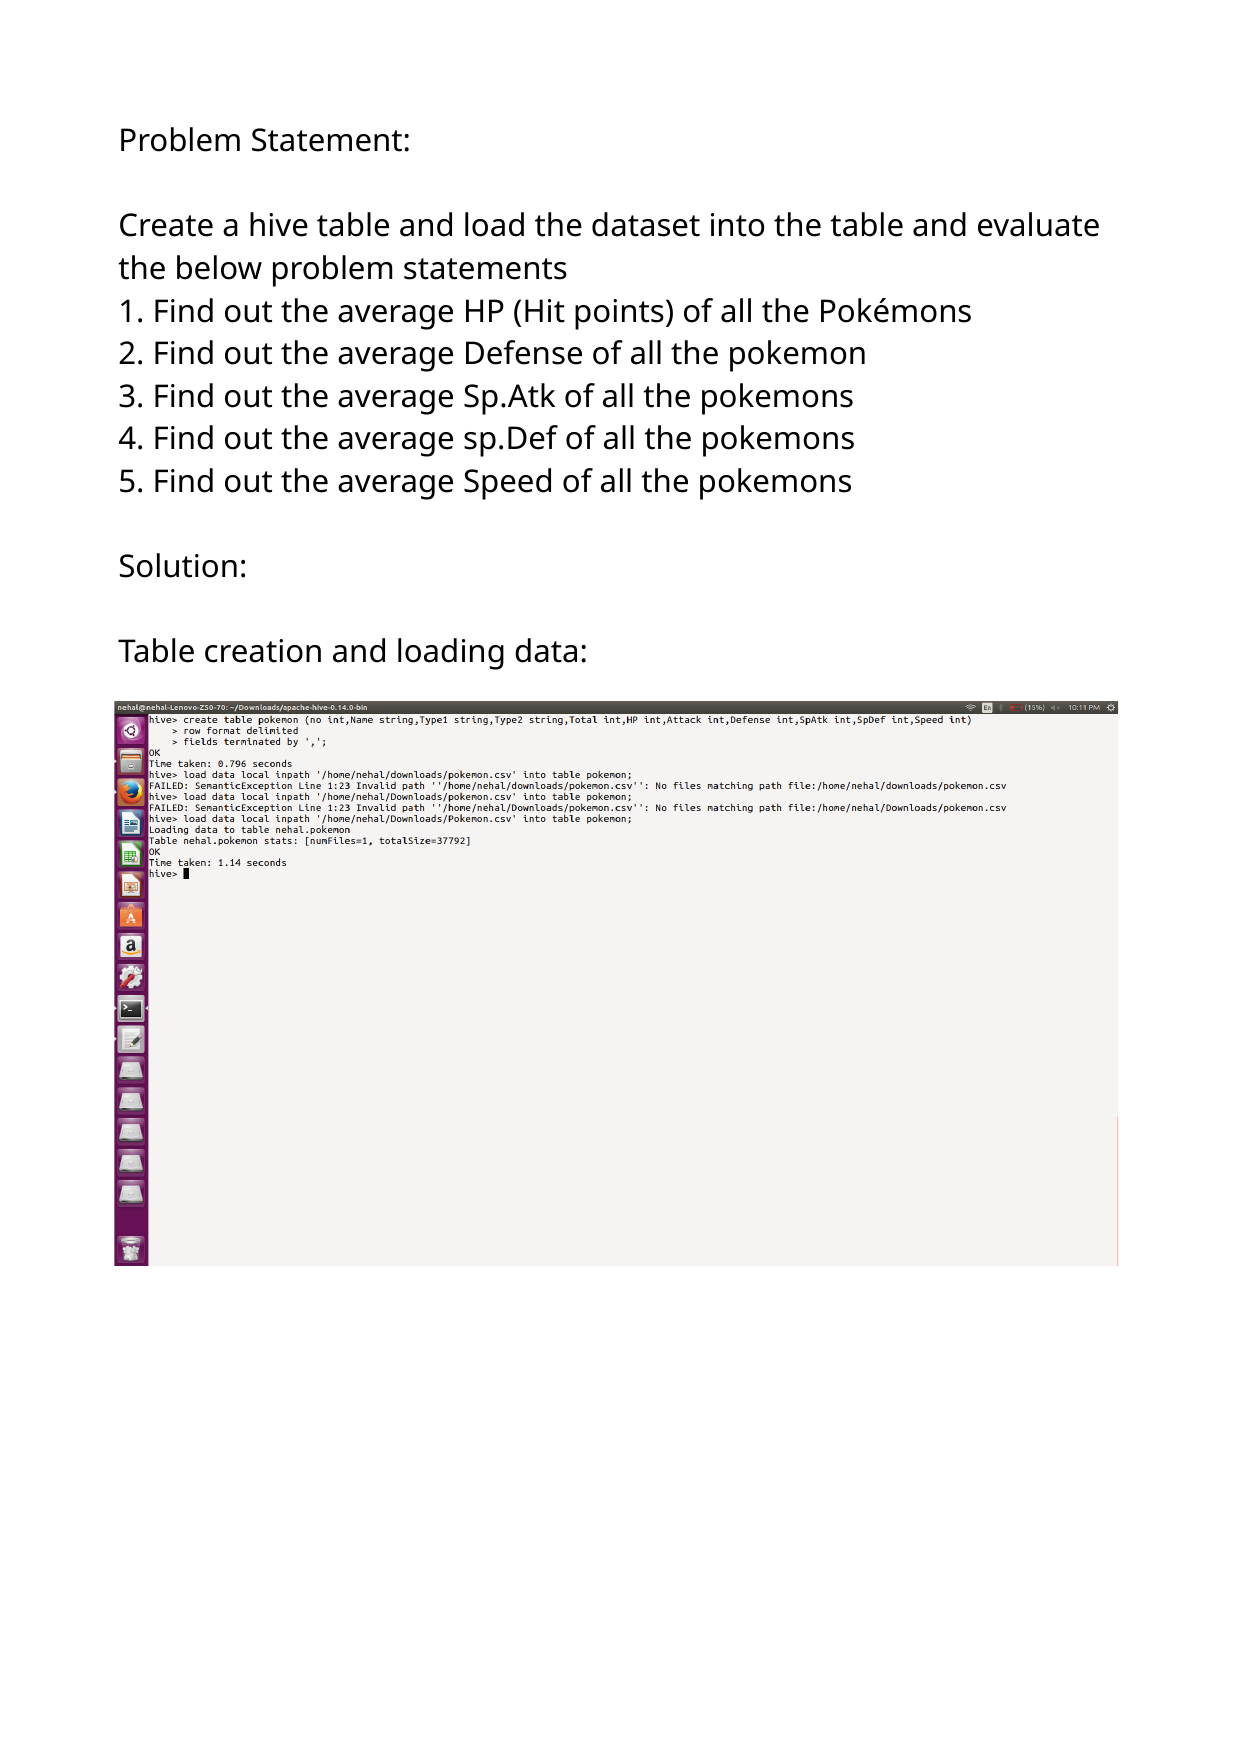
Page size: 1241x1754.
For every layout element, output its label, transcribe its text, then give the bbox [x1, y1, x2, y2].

text Create a hive table and load the dataset into the table and evaluate the below problem statements [118, 203, 1122, 288]
text 5. Find out the average Speed of all the pokemons [118, 459, 1122, 502]
text 2. Find out the average Defense of all the pokemon [118, 331, 1122, 374]
text 3. Find out the average Sp.Atk of all the pokemons [118, 374, 1122, 416]
text Solution: [118, 544, 1122, 587]
text Table creation and loading data: [118, 629, 1122, 672]
picture [114, 701, 1119, 1266]
text 1. Find out the average HP (Hit points) of all the Pokémons [118, 288, 1122, 331]
text 4. Find out the average sp.Def of all the pokemons [118, 416, 1122, 459]
text Problem Statement: [118, 118, 1122, 161]
